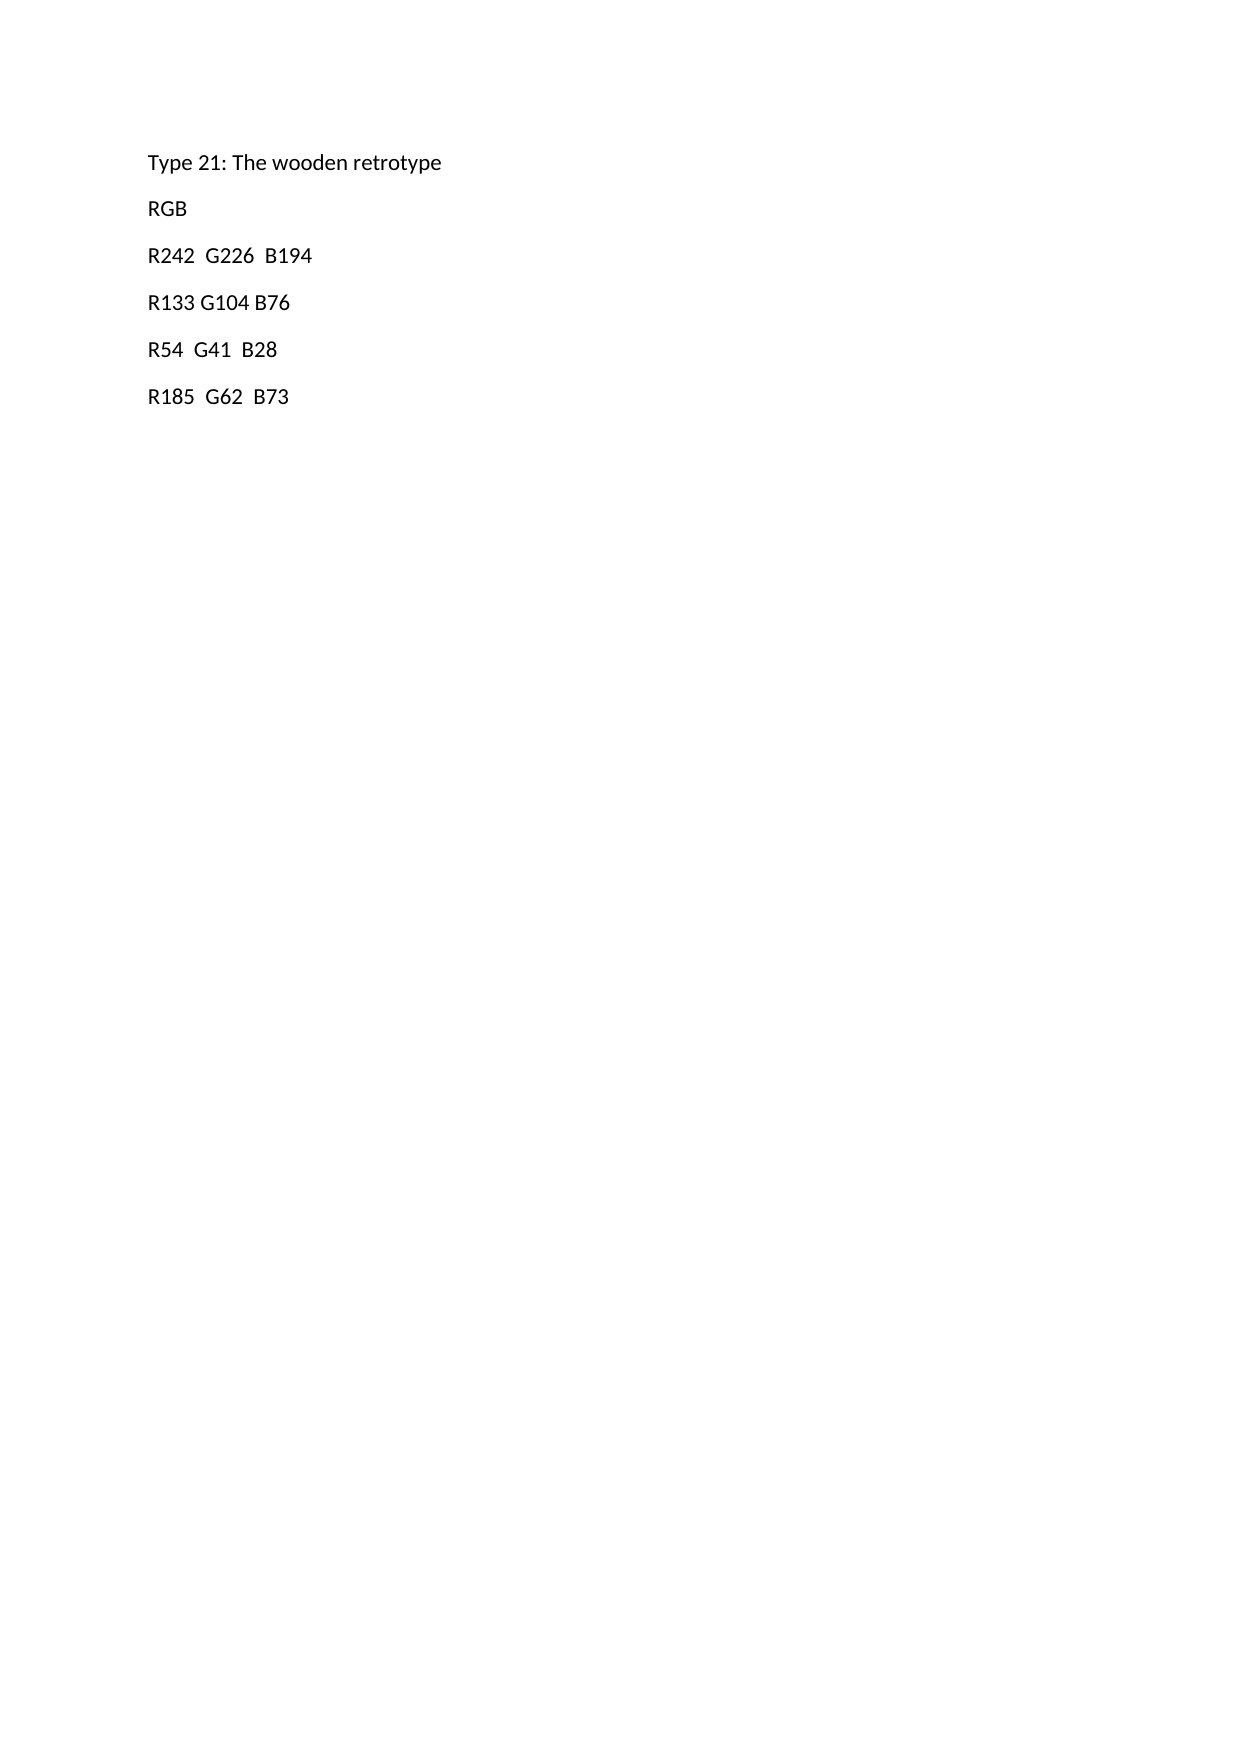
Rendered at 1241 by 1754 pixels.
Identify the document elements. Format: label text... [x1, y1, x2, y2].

text R54 G41 B28 [148, 335, 1093, 363]
text R242 G226 B194 [148, 241, 1093, 269]
text Type 21: The wooden retrotype [148, 148, 1093, 176]
text RGB [148, 194, 1093, 222]
text R133 G104 B76 [148, 288, 1093, 316]
text R185 G62 B73 [148, 382, 1093, 410]
